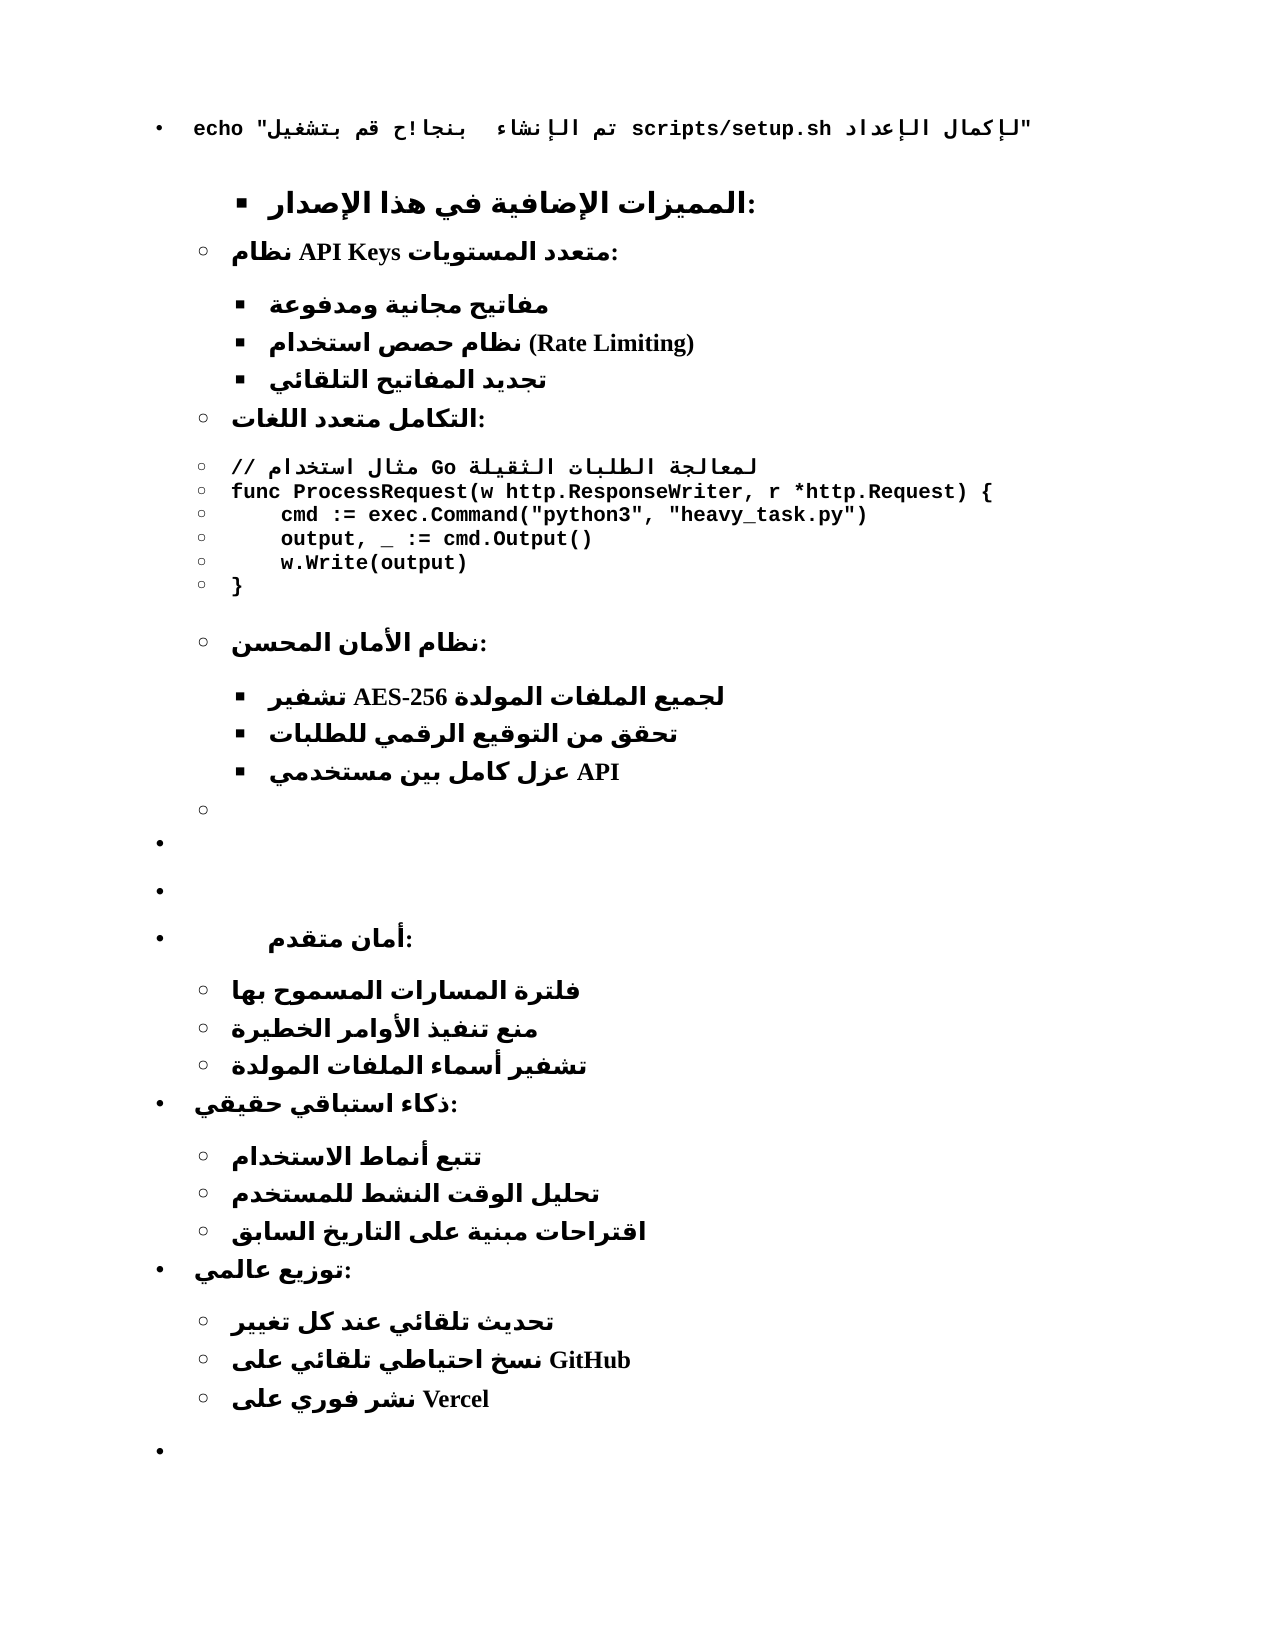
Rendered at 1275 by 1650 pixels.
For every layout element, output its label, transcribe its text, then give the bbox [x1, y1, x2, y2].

list // مثال استخدام Go لمعالجة الطلبات الثقيلة [193, 457, 1157, 481]
list توزيع عالمي: [156, 1255, 1157, 1288]
list نظام حصص استخدام (Rate Limiting) [231, 328, 1157, 362]
list func ProcessRequest(w http.ResponseWriter, r *http.Request) { [193, 481, 1157, 504]
list تشفير أسماء الملفات المولدة [193, 1052, 1157, 1085]
list مفاتيح مجانية ومدفوعة [231, 291, 1157, 323]
list تحقق من التوقيع الرقمي للطلبات [231, 720, 1157, 753]
list تتبع أنماط الاستخدام [193, 1143, 1157, 1175]
list تشفير AES-256 لجميع الملفات المولدة [231, 682, 1157, 715]
list تحليل الوقت النشط للمستخدم [193, 1180, 1157, 1213]
list cmd := exec.Command("python3", "heavy_task.py") [193, 504, 1157, 528]
list عزل كامل بين مستخدمي API [231, 757, 1157, 791]
list } [193, 575, 1157, 599]
list أمان متقدم: [156, 924, 1157, 958]
list تجديد المفاتيح التلقائي [231, 367, 1157, 399]
list ذكاء استباقي حقيقي: [156, 1089, 1157, 1123]
list التكامل متعدد اللغات: [193, 404, 1157, 437]
list اقتراحات مبنية على التاريخ السابق [193, 1217, 1157, 1250]
list echo "تم الإنشاء بنجاح! ✅ قم بتشغيل scripts/setup.sh لإكمال الإعداد" [156, 118, 1157, 142]
list تحديث تلقائي عند كل تغيير [193, 1308, 1157, 1341]
list نسخ احتياطي تلقائي على GitHub [193, 1345, 1157, 1379]
list نظام API Keys متعدد المستويات: [193, 237, 1157, 271]
list w.Write(output) [193, 552, 1157, 575]
list فلترة المسارات المسموح بها [193, 977, 1157, 1010]
list output, _ := cmd.Output() [193, 528, 1157, 552]
subtitle المميزات الإضافية في هذا الإصدار: [231, 186, 1157, 225]
list منع تنفيذ الأوامر الخطيرة [193, 1015, 1157, 1047]
list نشر فوري على Vercel [193, 1384, 1157, 1417]
list نظام الأمان المحسن: [193, 628, 1157, 662]
